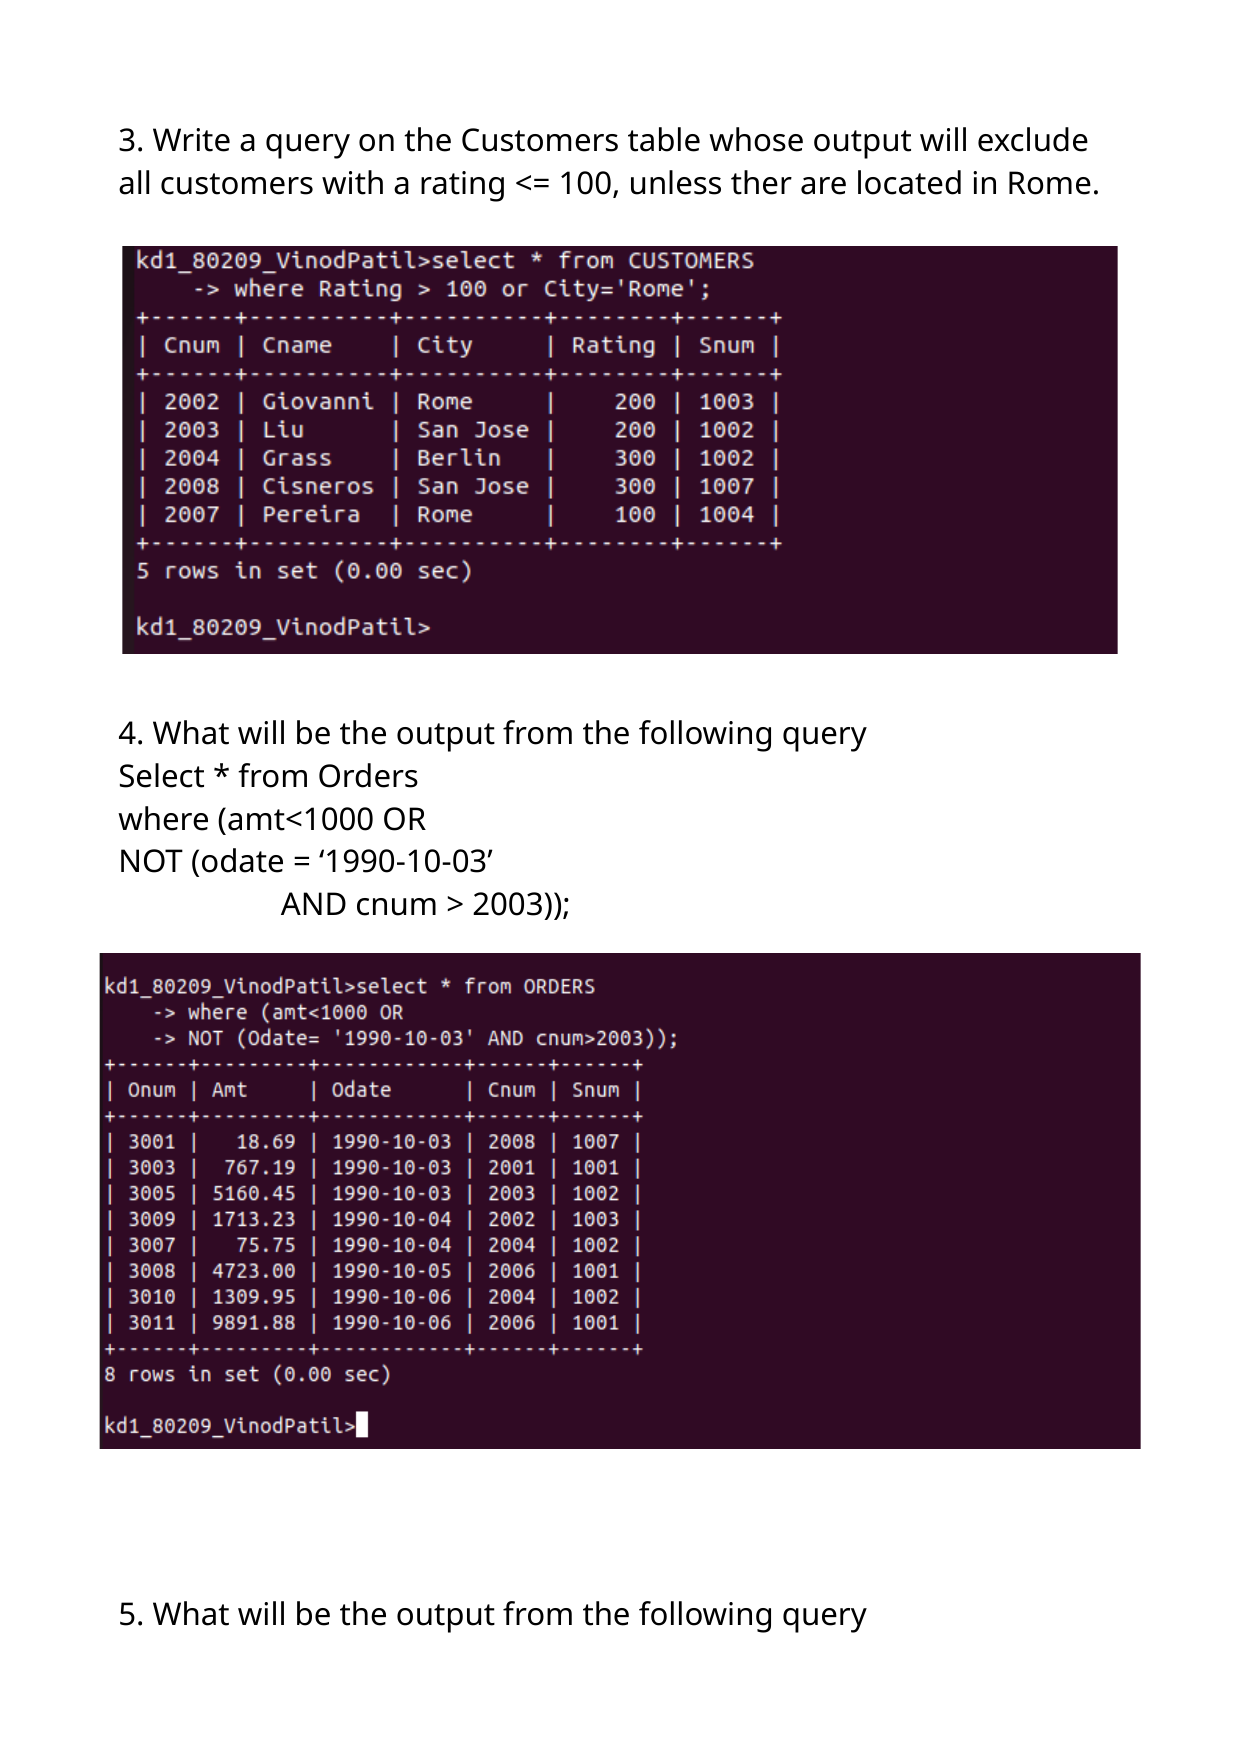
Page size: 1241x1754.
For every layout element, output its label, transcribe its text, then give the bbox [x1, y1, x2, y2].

text AND cnum > 2003)); [118, 882, 1122, 924]
text where (amt<1000 OR [118, 796, 1122, 839]
text NOT (odate = ‘1990-10-03’ [118, 839, 1122, 882]
picture [99, 953, 1141, 1449]
text 3. Write a query on the Customers table whose output will exclude all customers with a rating <= 100, unless ther are located in Rome. [118, 118, 1122, 203]
picture [122, 246, 1118, 654]
text Select * from Orders [118, 754, 1122, 796]
text 4. What will be the output from the following query [118, 711, 1122, 754]
text 5. What will be the output from the following query [118, 1592, 1122, 1635]
